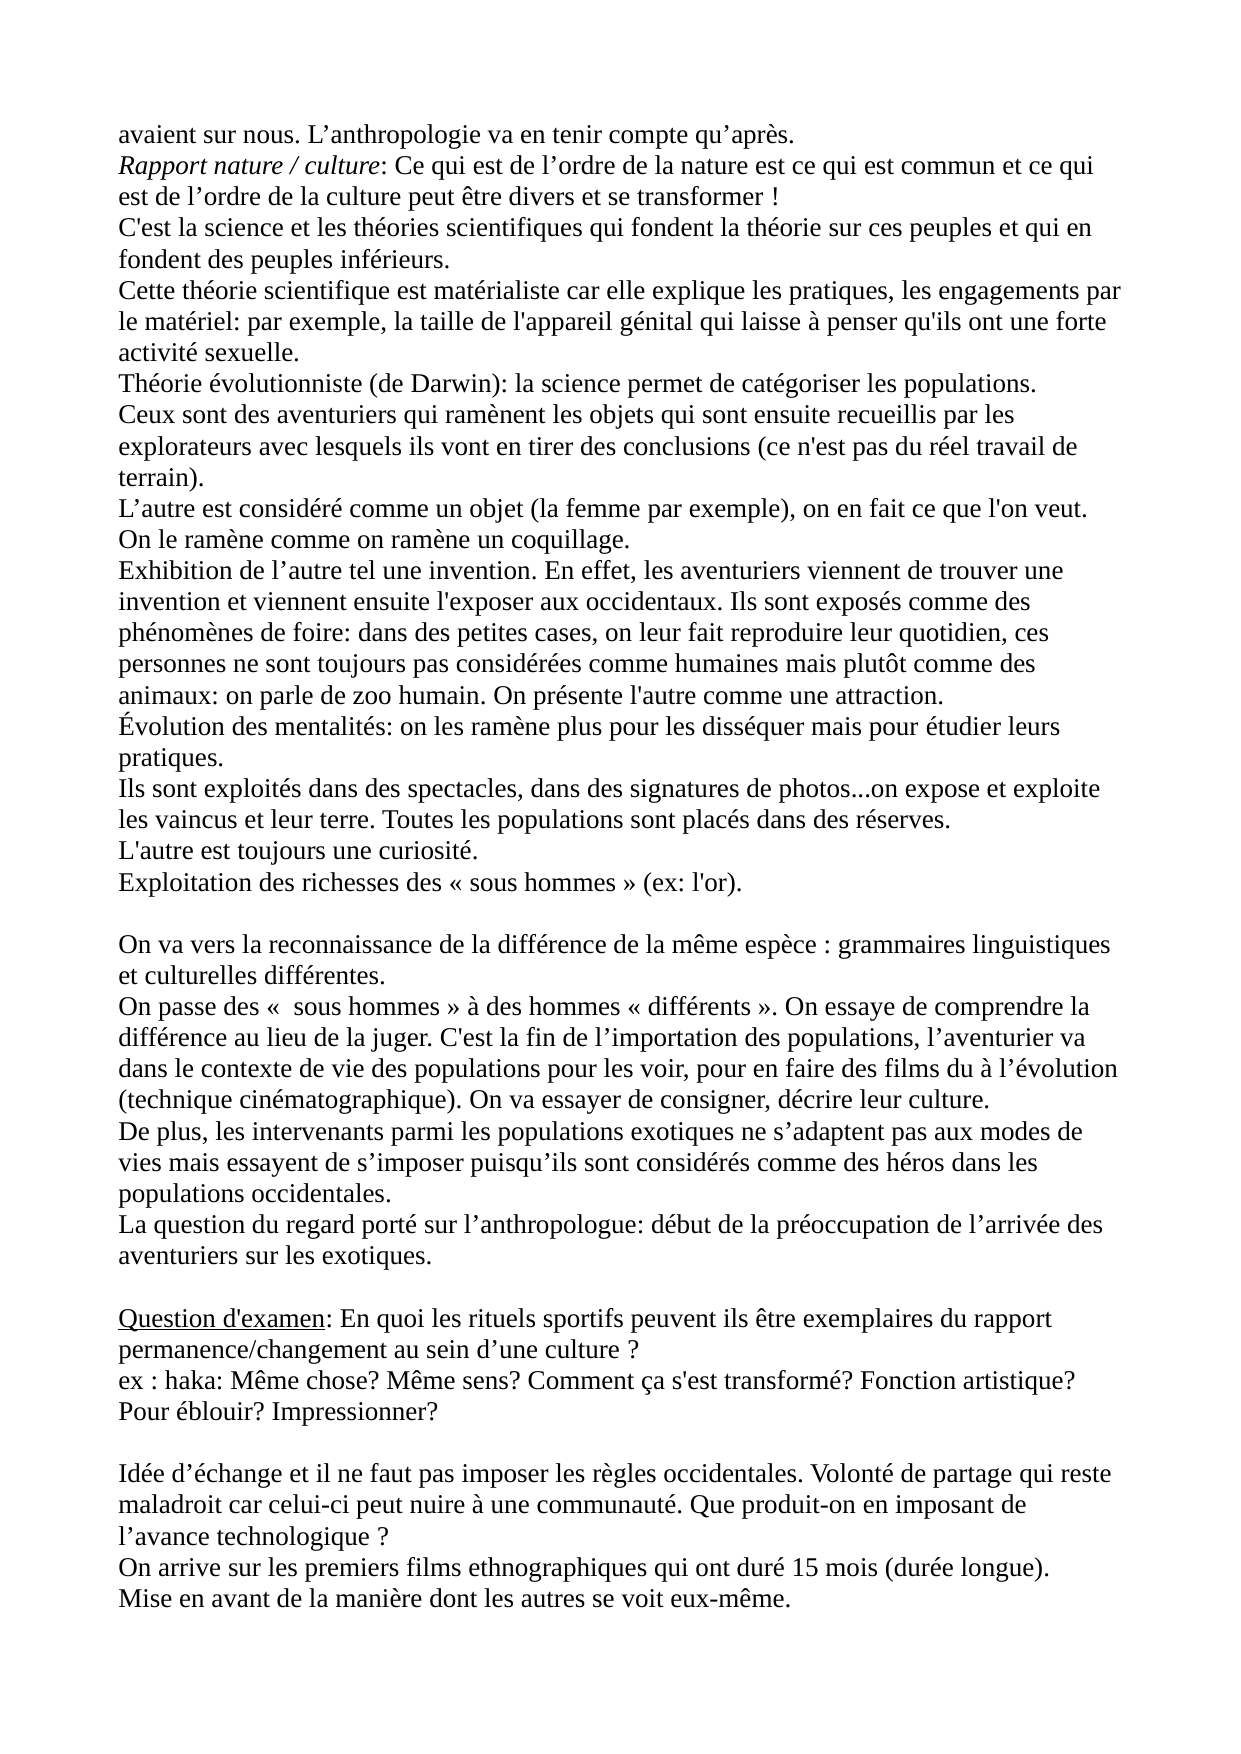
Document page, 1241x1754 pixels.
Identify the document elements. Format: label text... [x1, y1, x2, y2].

text Exhibition de l’autre tel une invention. En effet, les aventuriers viennent de trouver une invention et viennent ensuite l'exposer aux occidentaux. Ils sont exposés comme des phénomènes de foire: dans des petites cases, on leur fait reproduire leur quotidien, ces personnes ne sont toujours pas considérées comme humaines mais plutôt comme des animaux: on parle de zoo humain. On présente l'autre comme une attraction. [118, 554, 1122, 710]
text Question d'examen: En quoi les rituels sportifs peuvent ils être exemplaires du rapport permanence/changement au sein d’une culture ? [118, 1302, 1122, 1364]
text On passe des « sous hommes » à des hommes « différents ». On essaye de comprendre la différence au lieu de la juger. C'est la fin de l’importation des populations, l’aventurier va dans le contexte de vie des populations pour les voir, pour en faire des films du à l’évolution (technique cinématographique). On va essayer de consigner, décrire leur culture. [118, 990, 1122, 1115]
text Ils sont exploités dans des spectacles, dans des signatures de photos...on expose et exploite les vaincus et leur terre. Toutes les populations sont placés dans des réserves. [118, 772, 1122, 834]
text L'autre est toujours une curiosité. [118, 834, 1122, 866]
text Ceux sont des aventuriers qui ramènent les objets qui sont ensuite recueillis par les explorateurs avec lesquels ils vont en tirer des conclusions (ce n'est pas du réel travail de terrain). [118, 398, 1122, 492]
text On va vers la reconnaissance de la différence de la même espèce : grammaires linguistiques et culturelles différentes. [118, 928, 1122, 990]
text Idée d’échange et il ne faut pas imposer les règles occidentales. Volonté de partage qui reste maladroit car celui-ci peut nuire à une communauté. Que produit-on en imposant de l’avance technologique ? [118, 1457, 1122, 1551]
text Théorie évolutionniste (de Darwin): la science permet de catégoriser les populations. [118, 367, 1122, 398]
text Rapport nature / culture: Ce qui est de l’ordre de la nature est ce qui est commun et ce qui est de l’ordre de la culture peut être divers et se transformer ! [118, 149, 1122, 212]
text avaient sur nous. L’anthropologie va en tenir compte qu’après. [118, 118, 1122, 149]
text ex : haka: Même chose? Même sens? Comment ça s'est transformé? Fonction artistique? Pour éblouir? Impressionner? [118, 1364, 1122, 1426]
text L’autre est considéré comme un objet (la femme par exemple), on en fait ce que l'on veut. On le ramène comme on ramène un coquillage. [118, 492, 1122, 554]
text Exploitation des richesses des « sous hommes » (ex: l'or). [118, 866, 1122, 897]
text Évolution des mentalités: on les ramène plus pour les disséquer mais pour étudier leurs pratiques. [118, 710, 1122, 772]
text De plus, les intervenants parmi les populations exotiques ne s’adaptent pas aux modes de vies mais essayent de s’imposer puisqu’ils sont considérés comme des héros dans les populations occidentales. [118, 1115, 1122, 1208]
text Cette théorie scientifique est matérialiste car elle explique les pratiques, les engagements par le matériel: par exemple, la taille de l'appareil génital qui laisse à penser qu'ils ont une forte activité sexuelle. [118, 274, 1122, 367]
text Mise en avant de la manière dont les autres se voit eux-même. [118, 1582, 1122, 1613]
text On arrive sur les premiers films ethnographiques qui ont duré 15 mois (durée longue). [118, 1551, 1122, 1582]
text C'est la science et les théories scientifiques qui fondent la théorie sur ces peuples et qui en fondent des peuples inférieurs. [118, 212, 1122, 274]
text La question du regard porté sur l’anthropologue: début de la préoccupation de l’arrivée des aventuriers sur les exotiques. [118, 1208, 1122, 1271]
